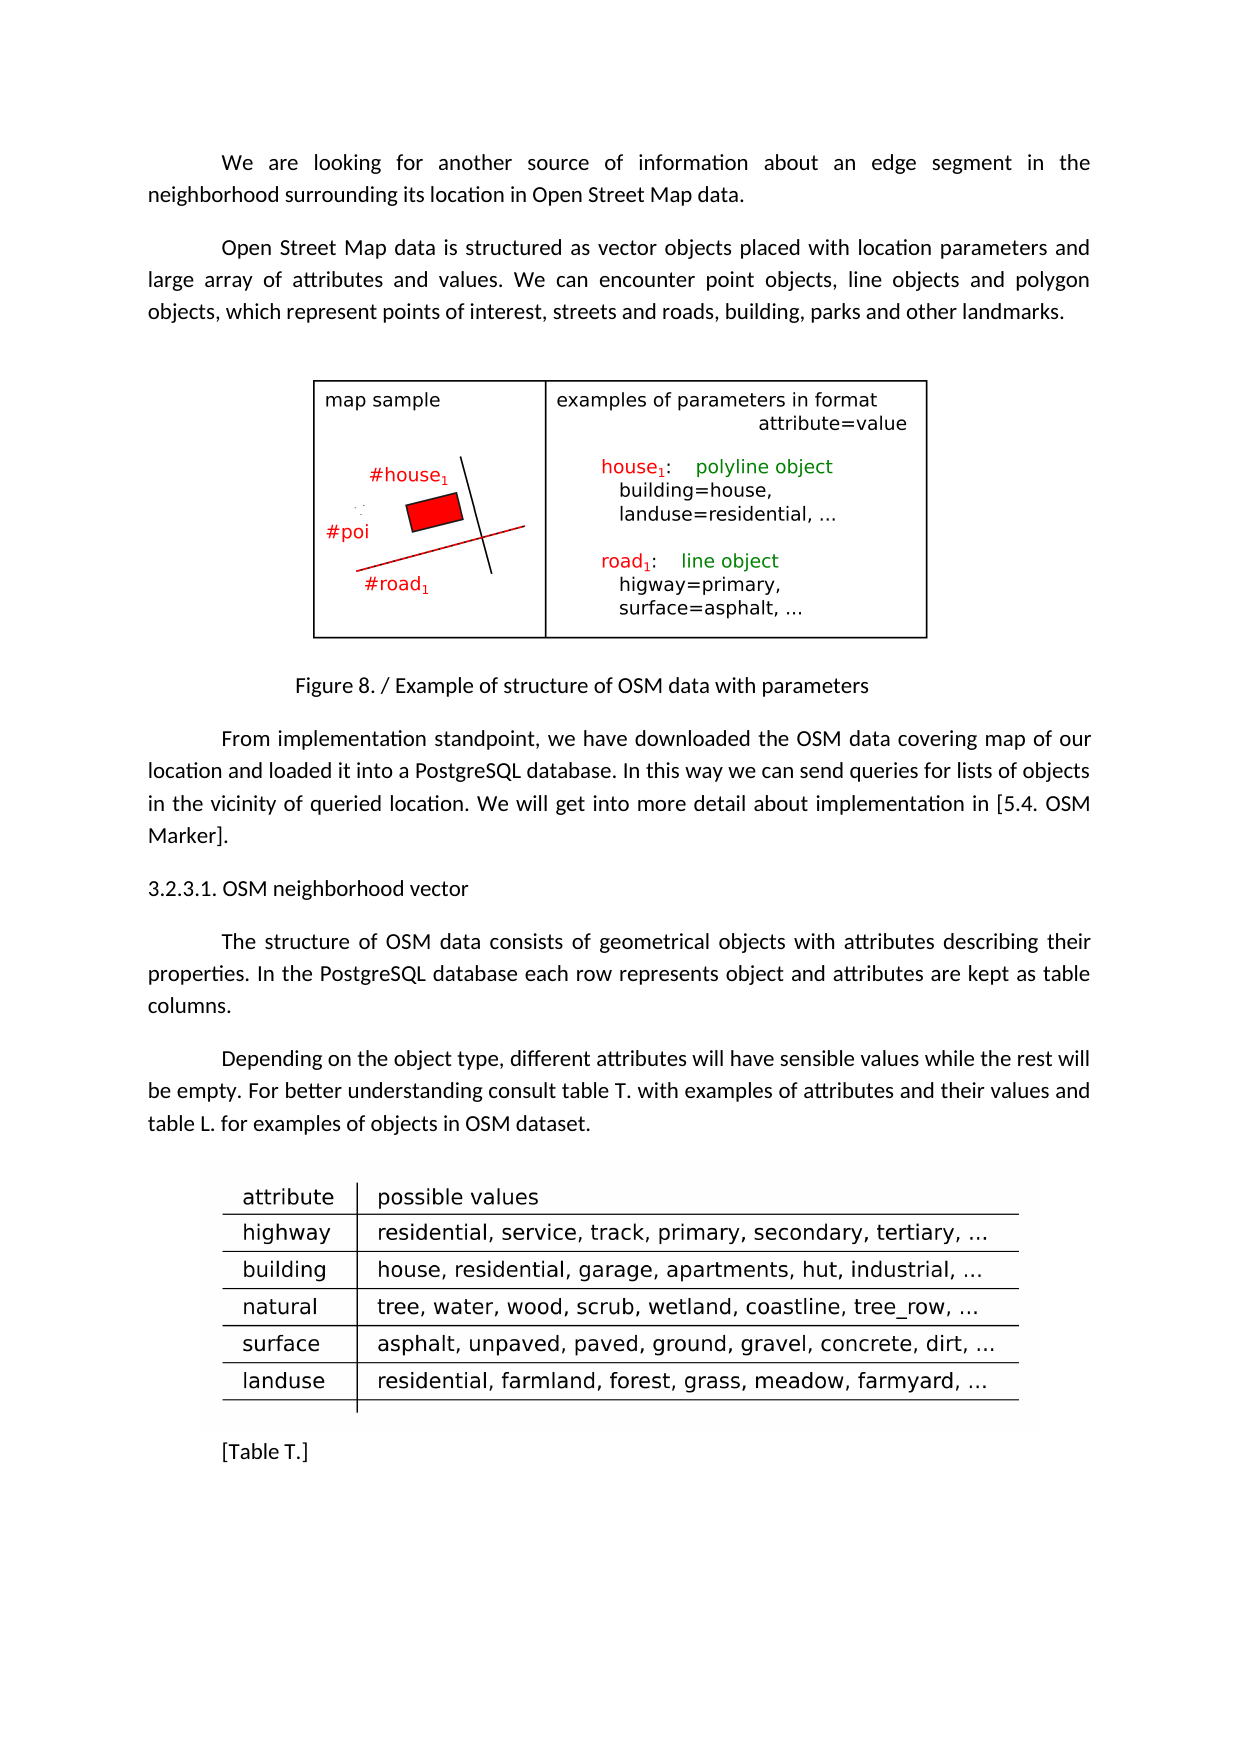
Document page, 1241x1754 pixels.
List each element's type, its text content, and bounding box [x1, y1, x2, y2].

text Depending on the object type, different attributes will have sensible values while the rest will be empty. For better understanding consult table T. with examples of attributes and their values and table L. for examples of objects in OSM dataset. [148, 1044, 1093, 1137]
text The structure of OSM data consists of geometrical objects with attributes describing their properties. In the PostgreSQL database each row represents object and attributes are kept as table columns. [148, 927, 1093, 1019]
text Open Street Map data is structured as vector objects placed with location parameters and large array of attributes and values. We can encounter point objects, line objects and polygon objects, which represent points of interest, streets and roads, building, parks and other landmarks. [148, 233, 1093, 325]
picture [201, 1161, 1039, 1434]
text [Table T.] [148, 1162, 1093, 1465]
text 3.2.3.1. OSM neighborhood vector [148, 874, 1093, 902]
text We are looking for another source of information about an edge segment in the neighborhood surrounding its location in Open Street Map data. [148, 148, 1093, 208]
text Figure 8. / Example of structure of OSM data with parameters [148, 350, 1093, 699]
picture [283, 350, 957, 668]
text From implementation standpoint, we have downloaded the OSM data covering map of our location and loaded it into a PostgreSQL database. In this way we can send queries for lists of objects in the vicinity of queried location. We will get into more detail about implementation in [5.4. OSM Marker]. [148, 724, 1093, 849]
